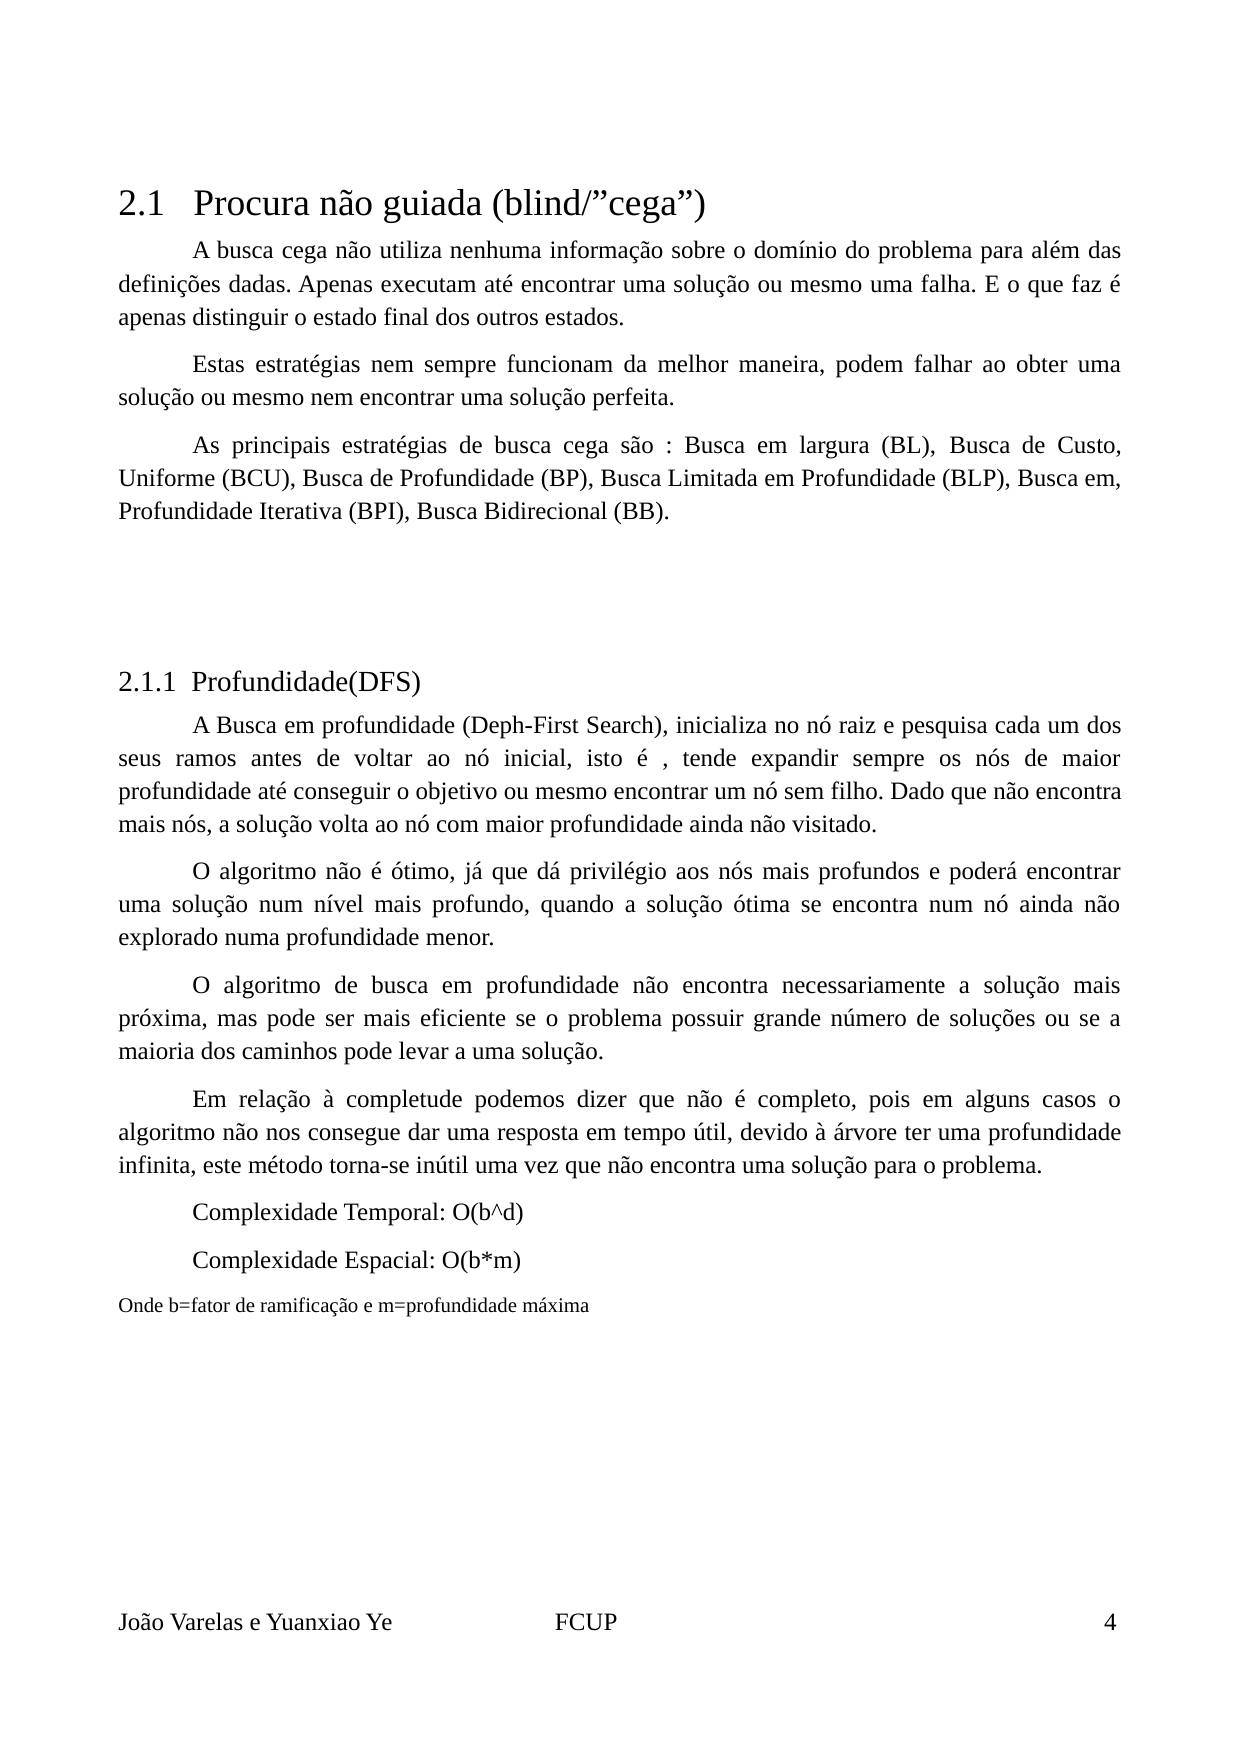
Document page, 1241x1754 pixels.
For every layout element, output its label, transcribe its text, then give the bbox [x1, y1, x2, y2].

text Estas estratégias nem sempre funcionam da melhor maneira, podem falhar ao obter uma solução ou mesmo nem encontrar uma solução perfeita. [118, 378, 1122, 411]
text Complexidade Temporal: O(b^d) [118, 1197, 1122, 1226]
text O algoritmo de busca em profundidade não encontra necessariamente a solução mais próxima, mas pode ser mais eficiente se o problema possuir grande número de soluções ou se a maioria dos caminhos pode levar a uma solução. [118, 1032, 1122, 1065]
text As principais estratégias de busca cega são : Busca em largura (BL), Busca de Custo, Uniforme (BCU), Busca de Profundidade (BP), Busca Limitada em Profundidade (BLP), Busca em, Profundidade Iterativa (BPI), Busca Bidirecional (BB). [118, 492, 1122, 525]
subtitle 2.1 Procura não guiada (blind/”cega”) [118, 180, 1122, 223]
text Onde b=fator de ramificação e m=profundidade máxima [589, 1293, 1122, 1317]
text O algoritmo não é ótimo, já que dá privilégio aos nós mais profundos e poderá encontrar uma solução num nível mais profundo, quando a solução ótima se encontra num nó ainda não explorado numa profundidade menor. [118, 918, 1122, 951]
text A busca cega não utiliza nenhuma informação sobre o domínio do problema para além das definições dadas. Apenas executam até encontrar uma solução ou mesmo uma falha. E o que faz é apenas distinguir o estado final dos outros estados. [118, 297, 1122, 330]
text A busca cega não utiliza nenhuma informação sobre o domínio do problema para além das definições dadas. Apenas executam até encontrar uma solução ou mesmo uma falha. E o que faz é apenas distinguir o estado final dos outros estados. [118, 264, 1122, 269]
text Complexidade Espacial: O(b*m) [521, 1245, 1122, 1274]
subtitle 2.1.1 Profundidade(DFS) [118, 664, 1122, 697]
text A Busca em profundidade (Deph-First Search), inicializa no nó raiz e pesquisa cada um dos seus ramos antes de voltar ao nó inicial, isto é , tende expandir sempre os nós de maior profundidade até conseguir o objetivo ou mesmo encontrar um nó sem filho. Dado que não encontra mais nós, a solução volta ao nó com maior profundidade ainda não visitado. [118, 804, 1122, 838]
text O algoritmo não é ótimo, já que dá privilégio aos nós mais profundos e poderá encontrar uma solução num nível mais profundo, quando a solução ótima se encontra num nó ainda não explorado numa profundidade menor. [118, 885, 1122, 890]
text Em relação à completude podemos dizer que não é completo, pois em alguns casos o algoritmo não nos consegue dar uma resposta em tempo útil, devido à árvore ter uma profundidade infinita, este método torna-se inútil uma vez que não encontra uma solução para o problema. [118, 1146, 1122, 1178]
